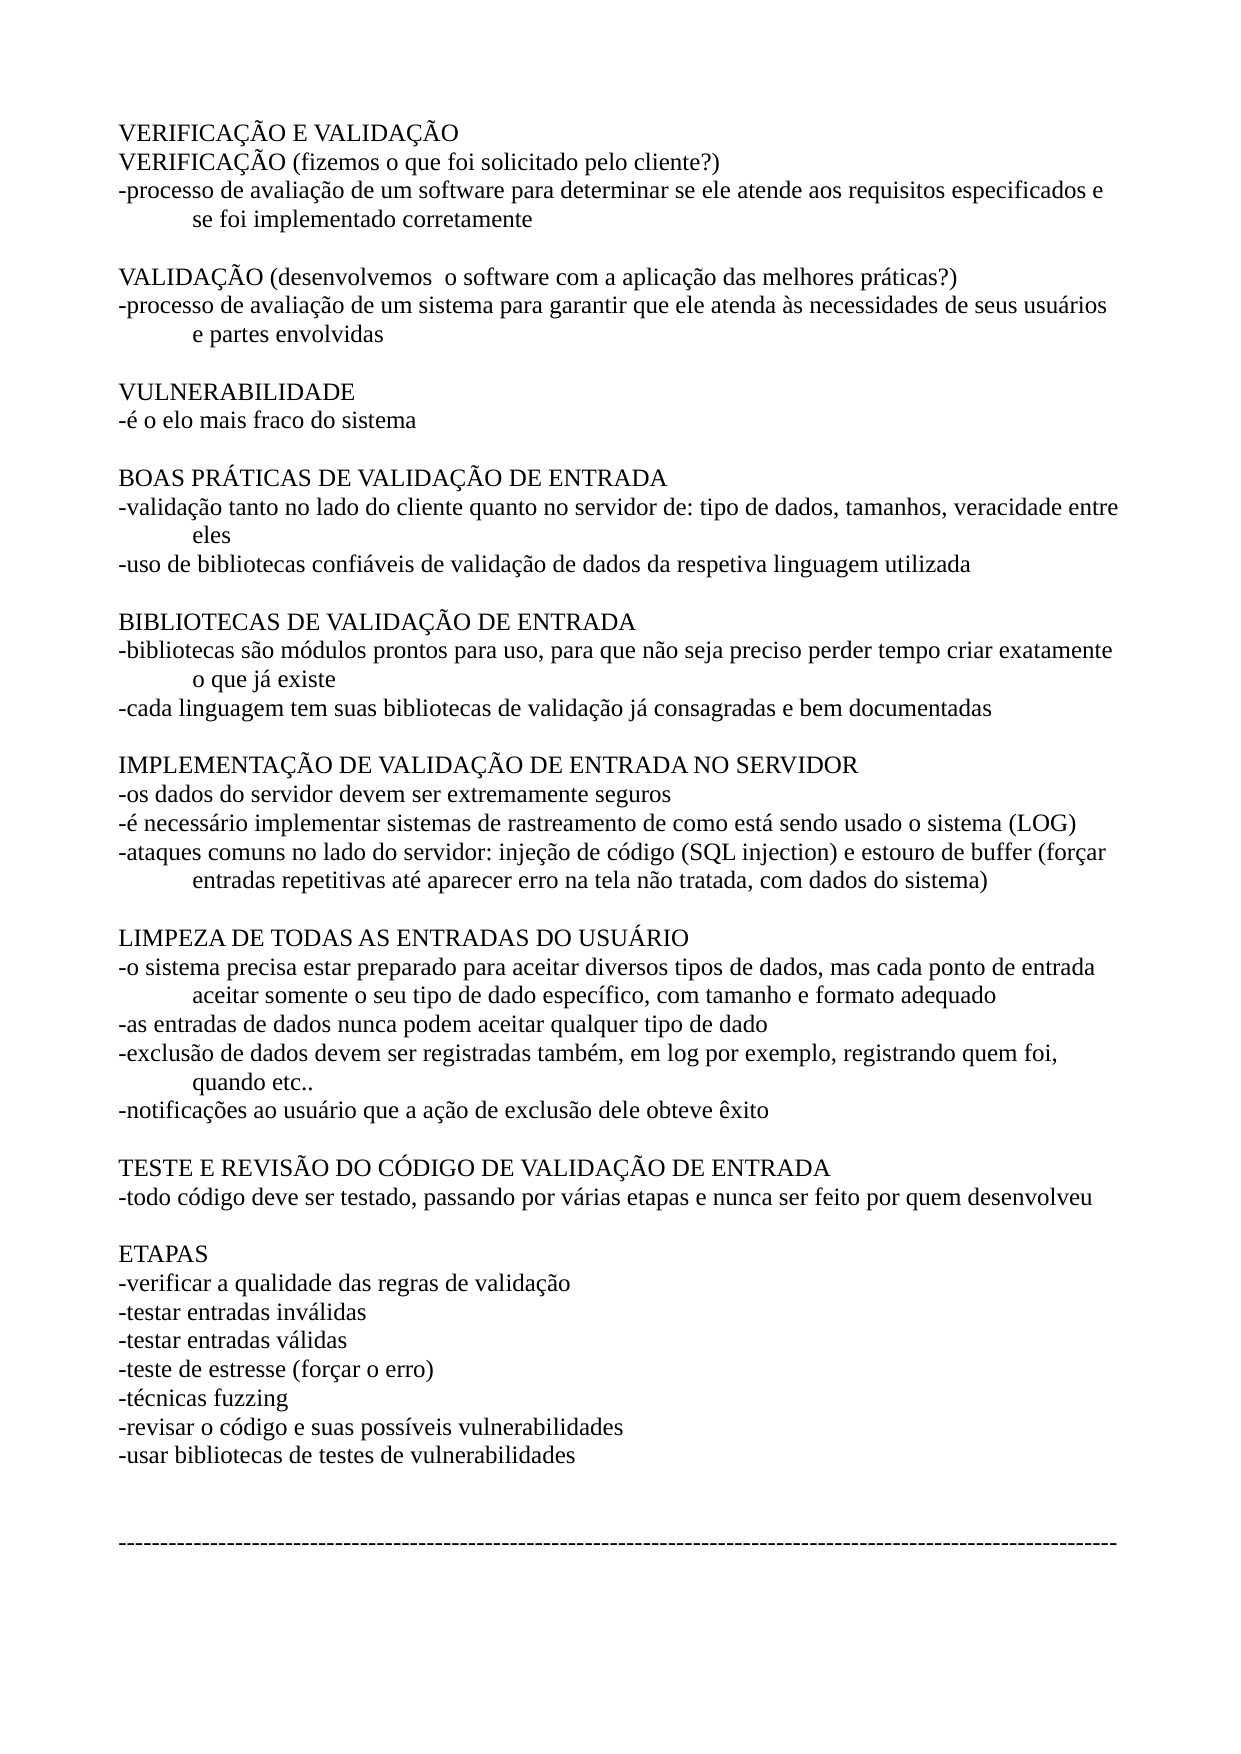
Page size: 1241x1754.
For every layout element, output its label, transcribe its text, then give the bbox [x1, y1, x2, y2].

text -ataques comuns no lado do servidor: injeção de código (SQL injection) e estouro de buffer (forçar entradas repetitivas até aparecer erro na tela não tratada, com dados do sistema) [118, 837, 1122, 894]
text -uso de bibliotecas confiáveis de validação de dados da respetiva linguagem utilizada [118, 549, 1122, 578]
text -cada linguagem tem suas bibliotecas de validação já consagradas e bem documentadas [118, 693, 1122, 722]
text VALIDAÇÃO (desenvolvemos o software com a aplicação das melhores práticas?) [118, 262, 1122, 291]
text -é o elo mais fraco do sistema [118, 406, 1122, 434]
text -revisar o código e suas possíveis vulnerabilidades [118, 1412, 1122, 1441]
text -técnicas fuzzing [118, 1383, 1122, 1412]
text -processo de avaliação de um software para determinar se ele atende aos requisitos especificados e se foi implementado corretamente [118, 176, 1122, 233]
text -processo de avaliação de um sistema para garantir que ele atenda às necessidades de seus usuários e partes envolvidas [118, 291, 1122, 348]
text -todo código deve ser testado, passando por várias etapas e nunca ser feito por quem desenvolveu [118, 1182, 1122, 1211]
text -exclusão de dados devem ser registradas também, em log por exemplo, registrando quem foi, quando etc.. [118, 1038, 1122, 1096]
text -teste de estresse (forçar o erro) [118, 1354, 1122, 1383]
text VERIFICAÇÃO E VALIDAÇÃO [118, 118, 1122, 147]
text BIBLIOTECAS DE VALIDAÇÃO DE ENTRADA [118, 607, 1122, 636]
text -o sistema precisa estar preparado para aceitar diversos tipos de dados, mas cada ponto de entrada aceitar somente o seu tipo de dado específico, com tamanho e formato adequado [118, 952, 1122, 1009]
text -testar entradas inválidas [118, 1297, 1122, 1326]
text -é necessário implementar sistemas de rastreamento de como está sendo usado o sistema (LOG) [118, 808, 1122, 837]
text -bibliotecas são módulos prontos para uso, para que não seja preciso perder tempo criar exatamente o que já existe [118, 636, 1122, 693]
text -usar bibliotecas de testes de vulnerabilidades [118, 1441, 1122, 1469]
text -verificar a qualidade das regras de validação [118, 1268, 1122, 1297]
text -testar entradas válidas [118, 1326, 1122, 1354]
text BOAS PRÁTICAS DE VALIDAÇÃO DE ENTRADA [118, 463, 1122, 492]
text -notificações ao usuário que a ação de exclusão dele obteve êxito [118, 1096, 1122, 1124]
text ------------------------------------------------------------------------------------------------------------------------ [118, 1527, 1122, 1556]
text -validação tanto no lado do cliente quanto no servidor de: tipo de dados, tamanhos, veracidade entre eles [118, 492, 1122, 549]
text -os dados do servidor devem ser extremamente seguros [118, 779, 1122, 808]
text LIMPEZA DE TODAS AS ENTRADAS DO USUÁRIO [118, 923, 1122, 952]
text ETAPAS [118, 1239, 1122, 1268]
text VERIFICAÇÃO (fizemos o que foi solicitado pelo cliente?) [118, 147, 1122, 176]
text TESTE E REVISÃO DO CÓDIGO DE VALIDAÇÃO DE ENTRADA [118, 1153, 1122, 1182]
text VULNERABILIDADE [118, 377, 1122, 406]
text -as entradas de dados nunca podem aceitar qualquer tipo de dado [118, 1009, 1122, 1038]
text IMPLEMENTAÇÃO DE VALIDAÇÃO DE ENTRADA NO SERVIDOR [118, 751, 1122, 779]
